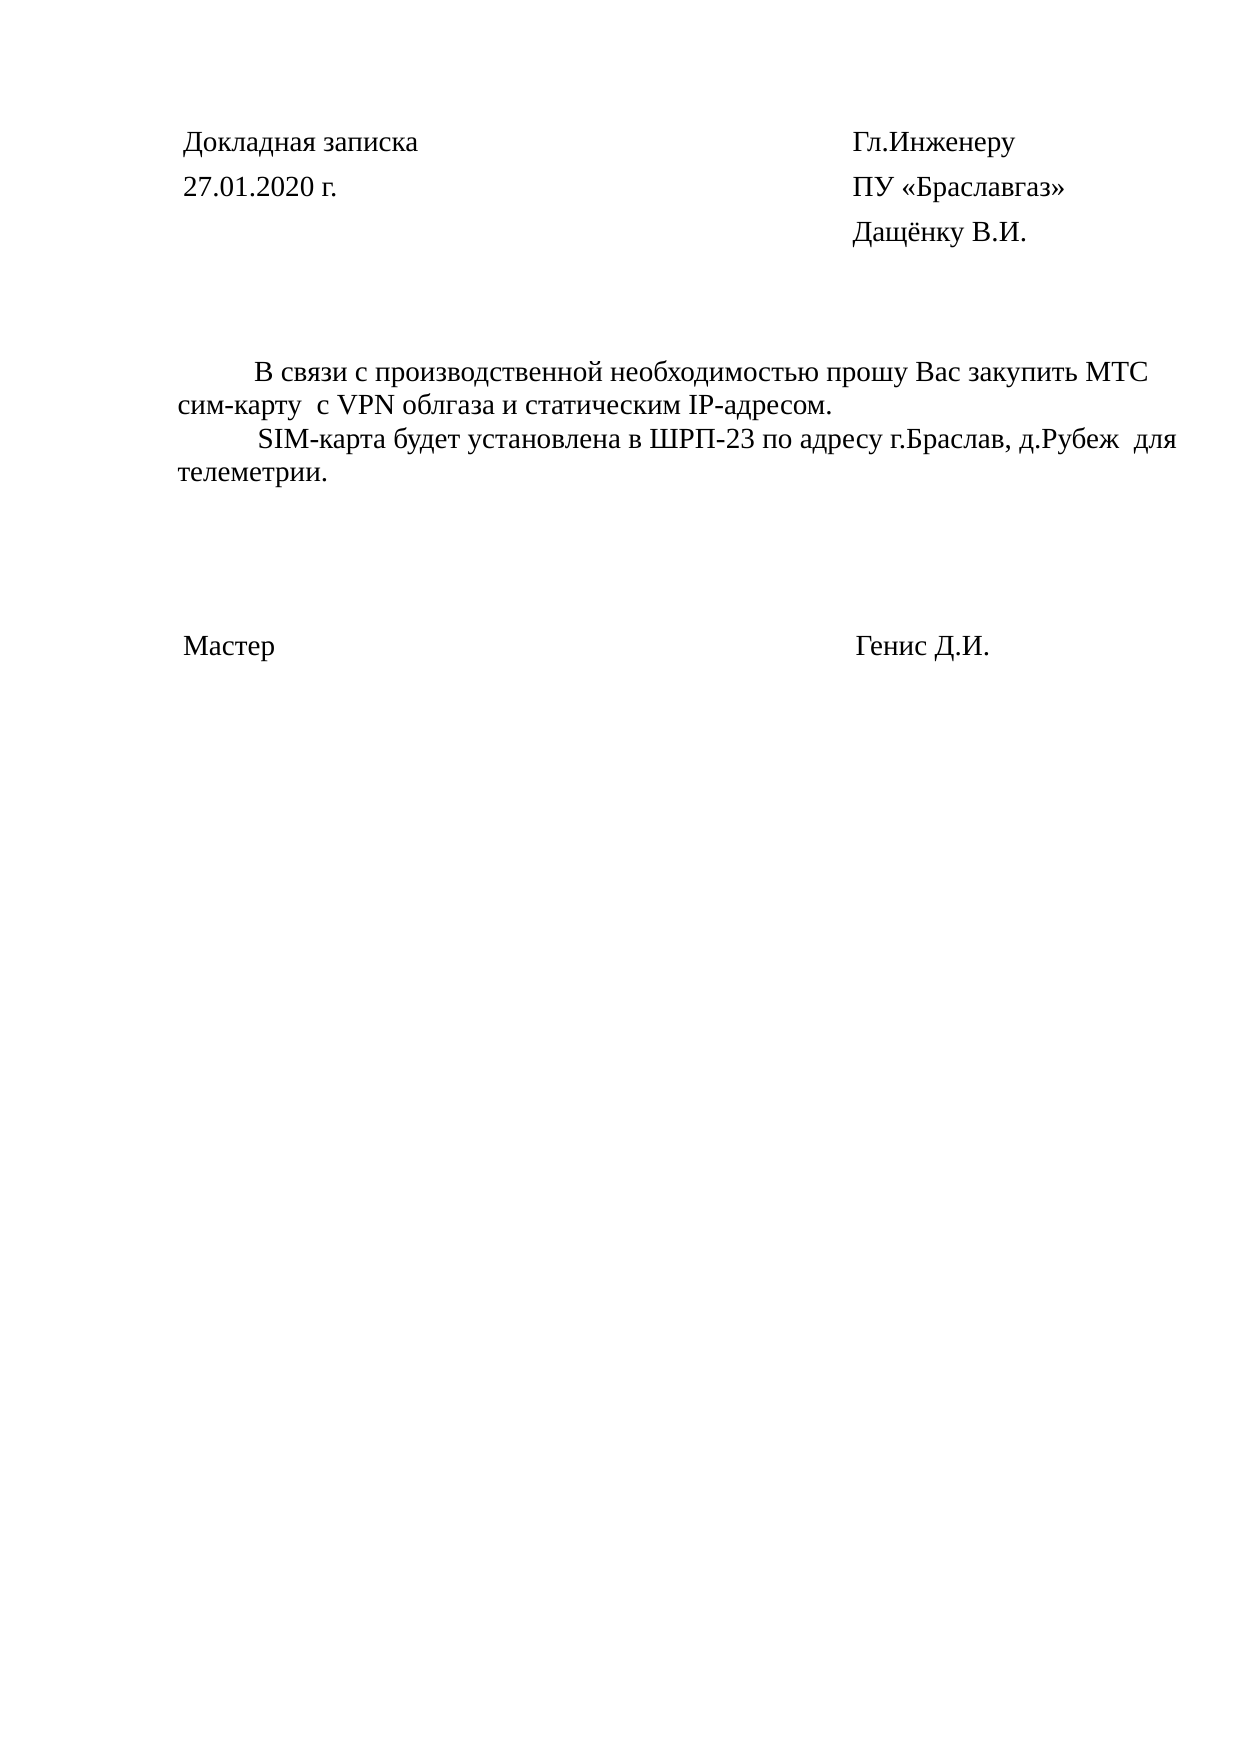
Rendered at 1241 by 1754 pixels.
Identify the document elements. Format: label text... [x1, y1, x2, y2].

table_header Гл.Инженеру [846, 118, 1181, 163]
table_cell [512, 163, 846, 208]
text В связи с производственной необходимостью прошу Вас закупить МТС сим-карту с VPN облгаза и статическим IP-адресом. [177, 354, 1181, 421]
table_header Генис Д.И. [850, 622, 1181, 670]
table_cell Дащёнку В.И. [846, 208, 1181, 253]
table_header [512, 118, 846, 163]
table_header Докладная записка [177, 118, 512, 163]
table_cell [177, 208, 512, 253]
table_header Мастер [177, 622, 484, 670]
table_cell [512, 208, 846, 253]
table_cell 27.01.2020 г. [177, 163, 512, 208]
table_header [484, 622, 849, 670]
text SIM-карта будет установлена в ШРП-23 по адресу г.Браслав, д.Рубеж для телеметрии. [177, 421, 1181, 488]
table_cell ПУ «Браславгаз» [846, 163, 1181, 208]
